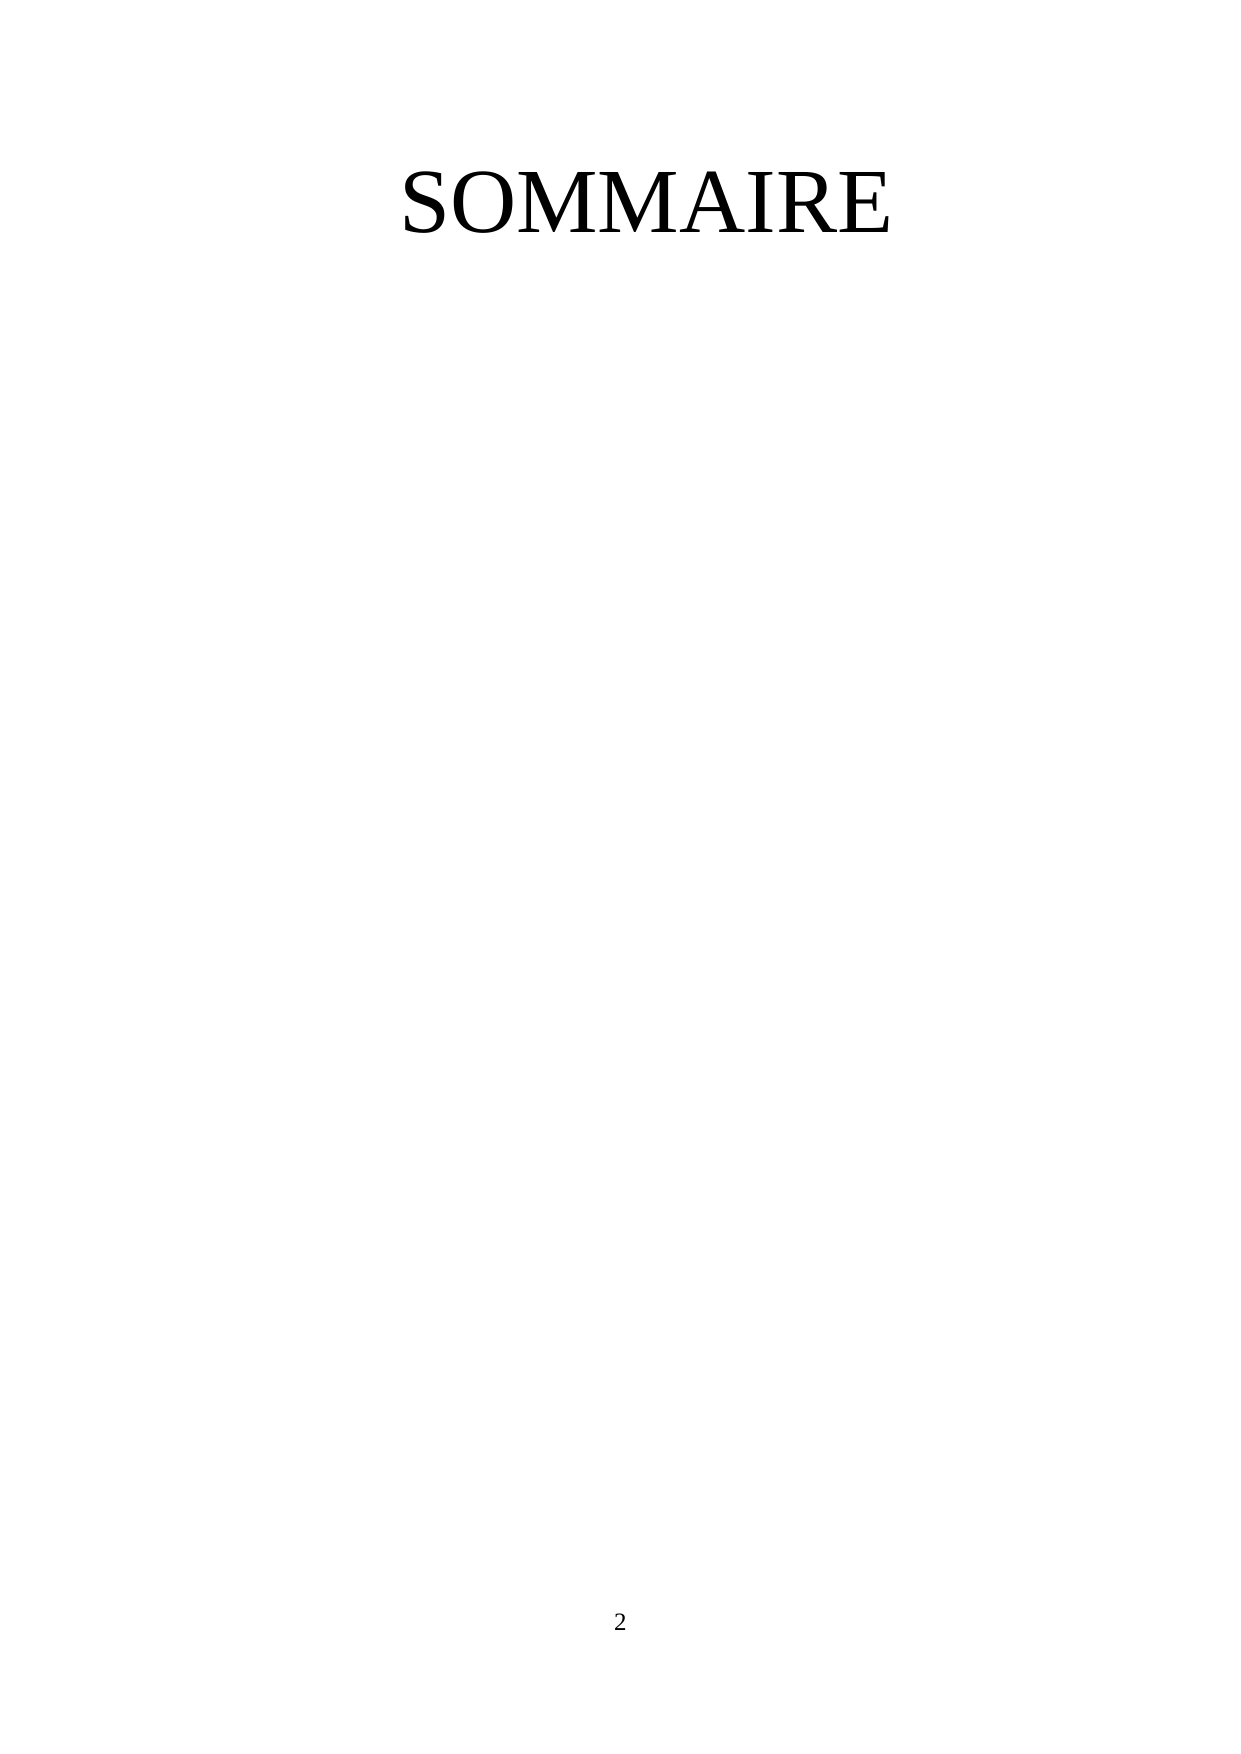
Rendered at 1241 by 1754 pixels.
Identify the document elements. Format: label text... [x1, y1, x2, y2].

text SOMMAIRE [118, 147, 1122, 252]
